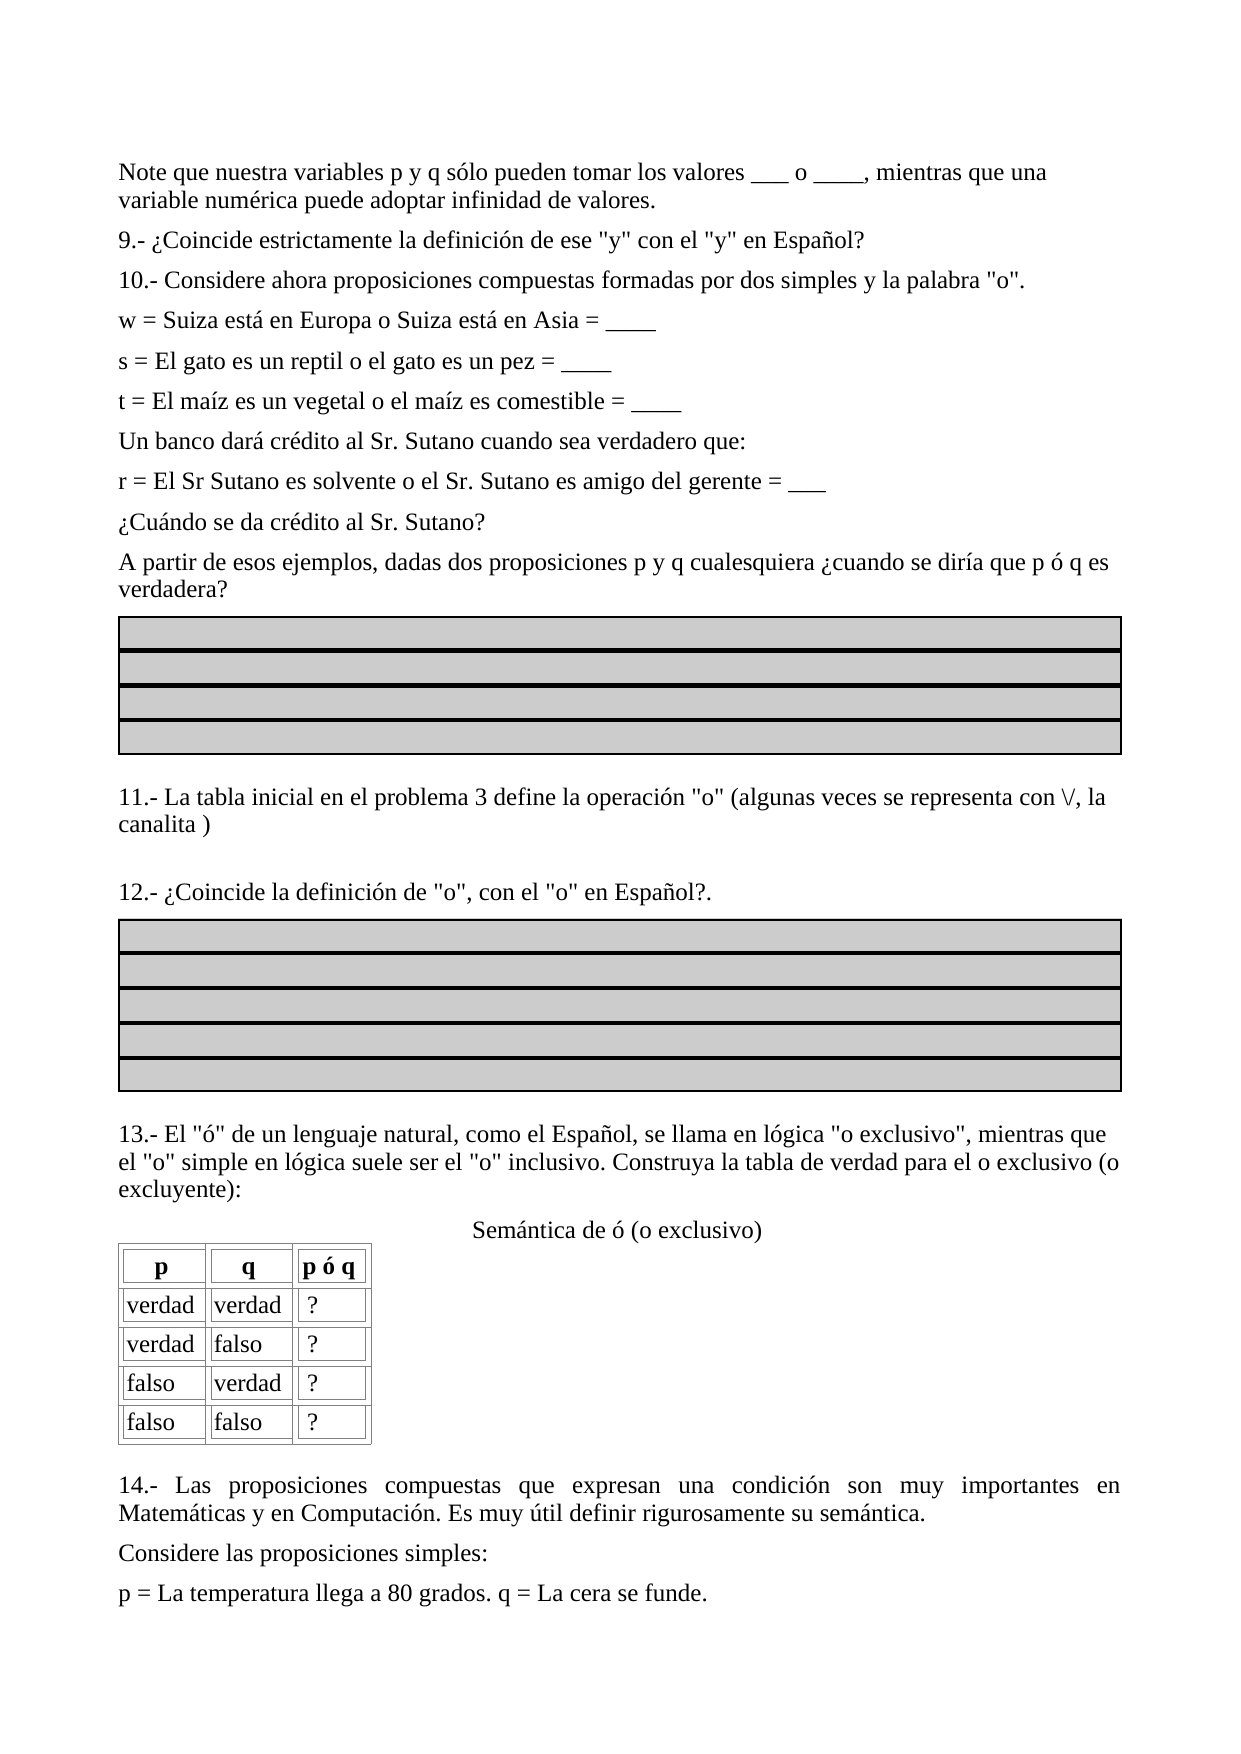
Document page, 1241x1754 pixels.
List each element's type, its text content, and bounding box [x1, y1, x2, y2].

text Considere las proposiciones simples: [118, 1539, 1122, 1567]
text 13.- El "ó" de un lenguaje natural, como el Español, se llama en lógica "o exclusivo", mientras que el "o" simple en lógica suele ser el "o" inclusivo. Construya la tabla de verdad para el o exclusivo (o excluyente): [118, 1092, 1122, 1203]
table_cell ? [293, 1289, 371, 1327]
table_cell falso [119, 1367, 205, 1405]
table_cell falso [206, 1328, 292, 1366]
text p = La temperatura llega a 80 grados. q = La cera se funde. [118, 1579, 1122, 1607]
table_cell ? [293, 1406, 371, 1444]
text 12.- ¿Coincide la definición de "o", con el "o" en Español?. [118, 851, 1122, 906]
table_cell verdad [119, 1328, 205, 1366]
table_cell verdad [119, 1289, 205, 1327]
text Un banco dará crédito al Sr. Sutano cuando sea verdadero que: [118, 427, 1122, 455]
table_cell verdad [206, 1289, 292, 1327]
text t = El maíz es un vegetal o el maíz es comestible = ____ [118, 387, 1122, 415]
table_cell ? [293, 1328, 371, 1366]
text s = El gato es un reptil o el gato es un pez = ____ [118, 347, 1122, 374]
table_header p ó q [293, 1244, 371, 1288]
text Semántica de ó (o exclusivo) [118, 1216, 1122, 1243]
table_header q [206, 1244, 292, 1288]
text w = Suiza está en Europa o Suiza está en Asia = ____ [118, 307, 1122, 334]
text ¿Cuándo se da crédito al Sr. Sutano? [118, 508, 1122, 535]
table_cell verdad [206, 1367, 292, 1405]
text 11.- La tabla inicial en el problema 3 define la operación "o" (algunas veces se representa con \/, la canalita ) [118, 755, 1122, 838]
text 10.- Considere ahora proposiciones compuestas formadas por dos simples y la palabra "o". [118, 266, 1122, 294]
text A partir de esos ejemplos, dadas dos proposiciones p y q cualesquiera ¿cuando se diría que p ó q es verdadera? [118, 548, 1122, 603]
table_header p [119, 1244, 205, 1288]
text 9.- ¿Coincide estrictamente la definición de ese "y" con el "y" en Español? [118, 226, 1122, 254]
table_cell falso [119, 1406, 205, 1444]
text Note que nuestra variables p y q sólo pueden tomar los valores ___ o ____, mientras que una variable numérica puede adoptar infinidad de valores. [118, 158, 1122, 214]
table_cell ? [293, 1367, 371, 1405]
text 14.- Las proposiciones compuestas que expresan una condición son muy importantes en Matemáticas y en Computación. Es muy útil definir rigurosamente su semántica. [118, 1444, 1122, 1527]
text r = El Sr Sutano es solvente o el Sr. Sutano es amigo del gerente = ___ [118, 467, 1122, 495]
table_cell falso [206, 1406, 292, 1444]
